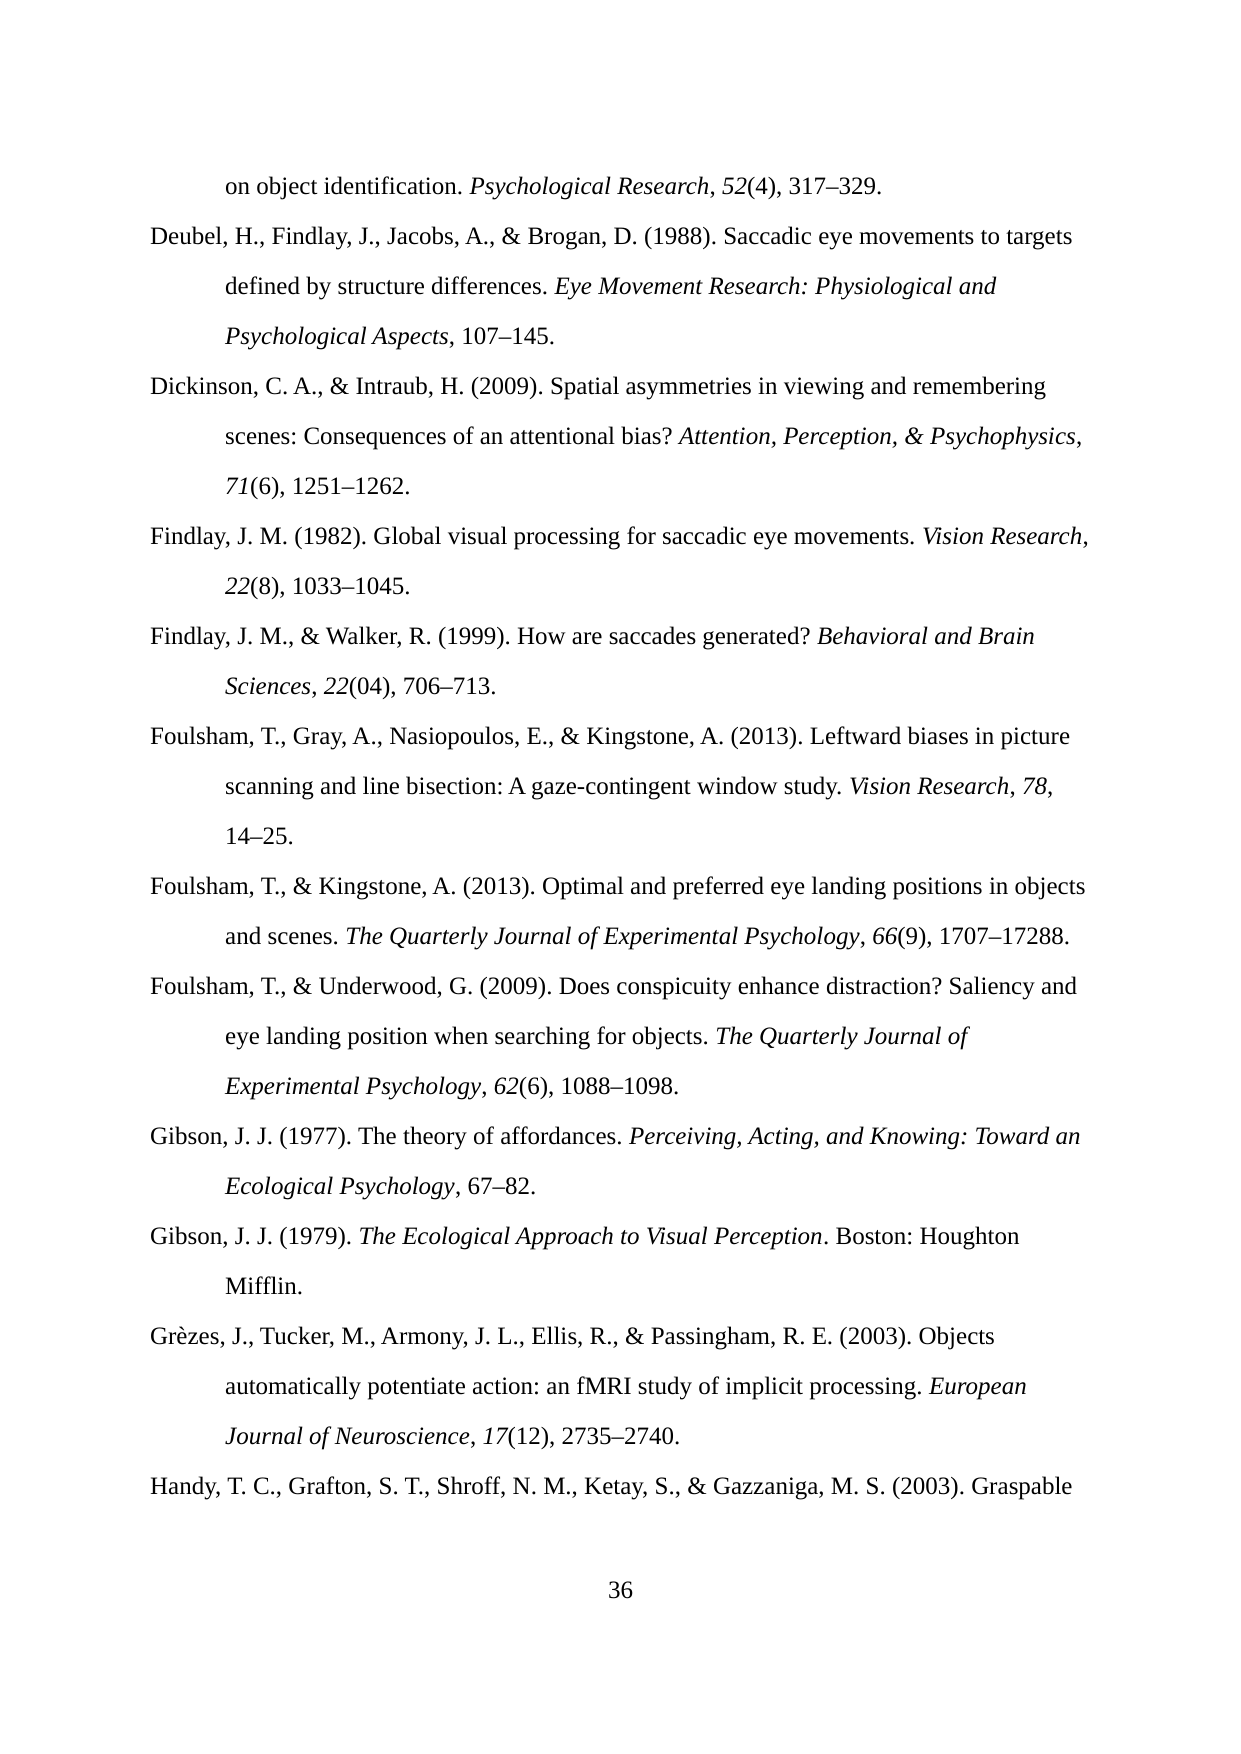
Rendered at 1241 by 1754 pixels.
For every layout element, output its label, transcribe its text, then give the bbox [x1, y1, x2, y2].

text Handy, T. C., Grafton, S. T., Shroff, N. M., Ketay, S., & Gazzaniga, M. S. (2003). Graspable [150, 1450, 1091, 1500]
text Findlay, J. M., & Walker, R. (1999). How are saccades generated? Behavioral and Brain Sciences, 22(04), 706–713. [150, 600, 1091, 700]
text on object identification. Psychological Research, 52(4), 317–329. [150, 150, 1091, 200]
text Dickinson, C. A., & Intraub, H. (2009). Spatial asymmetries in viewing and remembering scenes: Consequences of an attentional bias? Attention, Perception, & Psychophysics, 71(6), 1251–1262. [150, 350, 1091, 500]
text Deubel, H., Findlay, J., Jacobs, A., & Brogan, D. (1988). Saccadic eye movements to targets defined by structure differences. Eye Movement Research: Physiological and Psychological Aspects, 107–145. [150, 200, 1091, 350]
text Grèzes, J., Tucker, M., Armony, J. L., Ellis, R., & Passingham, R. E. (2003). Objects automatically potentiate action: an fMRI study of implicit processing. European Journal of Neuroscience, 17(12), 2735–2740. [150, 1300, 1091, 1450]
text Foulsham, T., Gray, A., Nasiopoulos, E., & Kingstone, A. (2013). Leftward biases in picture scanning and line bisection: A gaze-contingent window study. Vision Research, 78, 14–25. [150, 700, 1091, 850]
text Gibson, J. J. (1977). The theory of affordances. Perceiving, Acting, and Knowing: Toward an Ecological Psychology, 67–82. [150, 1100, 1091, 1200]
text Foulsham, T., & Kingstone, A. (2013). Optimal and preferred eye landing positions in objects and scenes. The Quarterly Journal of Experimental Psychology, 66(9), 1707–17288. [150, 850, 1091, 950]
text Foulsham, T., & Underwood, G. (2009). Does conspicuity enhance distraction? Saliency and eye landing position when searching for objects. The Quarterly Journal of Experimental Psychology, 62(6), 1088–1098. [150, 950, 1091, 1100]
text Findlay, J. M. (1982). Global visual processing for saccadic eye movements. Vision Research, 22(8), 1033–1045. [150, 500, 1091, 600]
text Gibson, J. J. (1979). The Ecological Approach to Visual Perception. Boston: Houghton Mifflin. [150, 1200, 1091, 1300]
